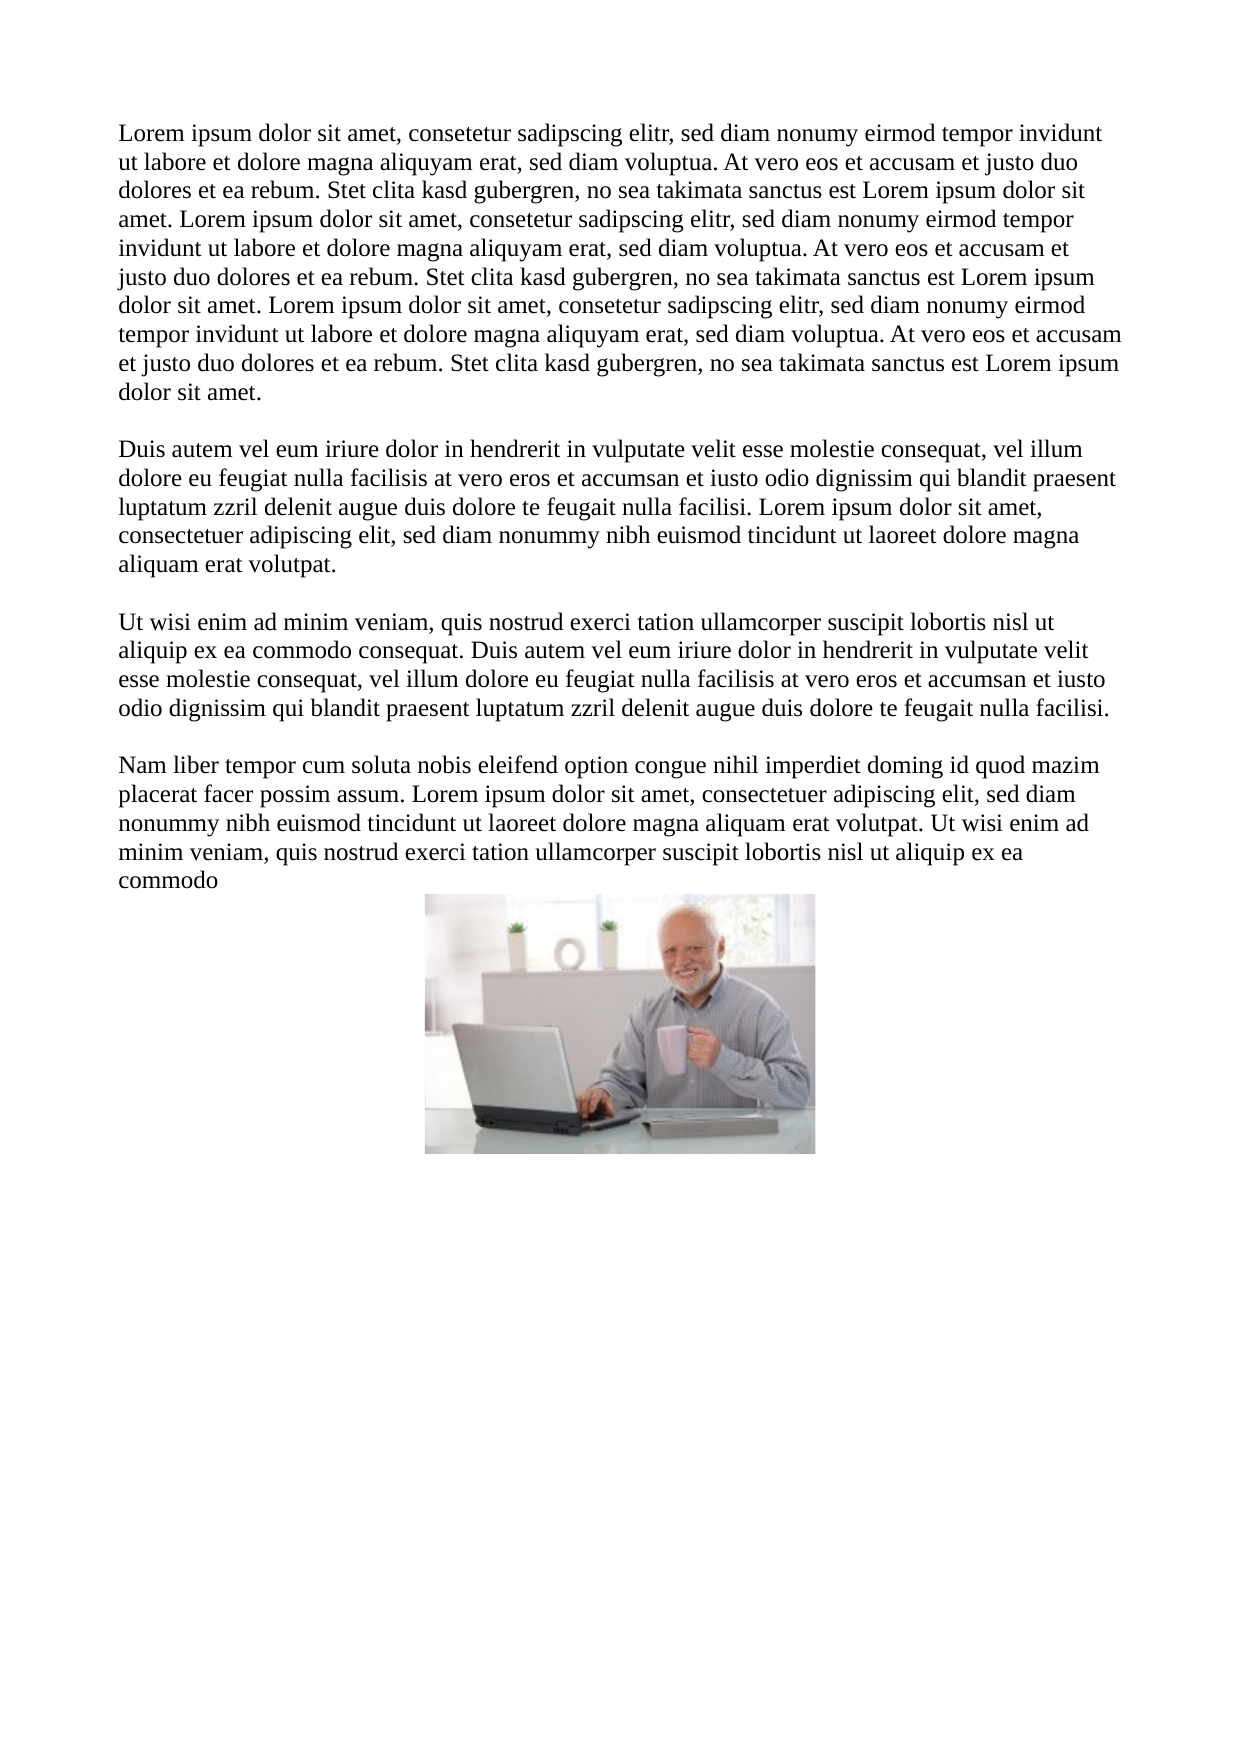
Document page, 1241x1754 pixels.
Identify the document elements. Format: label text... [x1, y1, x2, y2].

text Lorem ipsum dolor sit amet, consetetur sadipscing elitr, sed diam nonumy eirmod tempor invidunt ut labore et dolore magna aliquyam erat, sed diam voluptua. At vero eos et accusam et justo duo dolores et ea rebum. Stet clita kasd gubergren, no sea takimata sanctus est Lorem ipsum dolor sit amet. Lorem ipsum dolor sit amet, consetetur sadipscing elitr, sed diam nonumy eirmod tempor invidunt ut labore et dolore magna aliquyam erat, sed diam voluptua. At vero eos et accusam et justo duo dolores et ea rebum. Stet clita kasd gubergren, no sea takimata sanctus est Lorem ipsum dolor sit amet. Lorem ipsum dolor sit amet, consetetur sadipscing elitr, sed diam nonumy eirmod tempor invidunt ut labore et dolore magna aliquyam erat, sed diam voluptua. At vero eos et accusam et justo duo dolores et ea rebum. Stet clita kasd gubergren, no sea takimata sanctus est Lorem ipsum dolor sit amet. [118, 118, 1122, 406]
text Nam liber tempor cum soluta nobis eleifend option congue nihil imperdiet doming id quod mazim placerat facer possim assum. Lorem ipsum dolor sit amet, consectetuer adipiscing elit, sed diam nonummy nibh euismod tincidunt ut laoreet dolore magna aliquam erat volutpat. Ut wisi enim ad minim veniam, quis nostrud exerci tation ullamcorper suscipit lobortis nisl ut aliquip ex ea commodo [118, 751, 1122, 894]
text Ut wisi enim ad minim veniam, quis nostrud exerci tation ullamcorper suscipit lobortis nisl ut aliquip ex ea commodo consequat. Duis autem vel eum iriure dolor in hendrerit in vulputate velit esse molestie consequat, vel illum dolore eu feugiat nulla facilisis at vero eros et accumsan et iusto odio dignissim qui blandit praesent luptatum zzril delenit augue duis dolore te feugait nulla facilisi. [118, 607, 1122, 722]
picture [424, 894, 816, 1154]
text Duis autem vel eum iriure dolor in hendrerit in vulputate velit esse molestie consequat, vel illum dolore eu feugiat nulla facilisis at vero eros et accumsan et iusto odio dignissim qui blandit praesent luptatum zzril delenit augue duis dolore te feugait nulla facilisi. Lorem ipsum dolor sit amet, consectetuer adipiscing elit, sed diam nonummy nibh euismod tincidunt ut laoreet dolore magna aliquam erat volutpat. [118, 434, 1122, 578]
